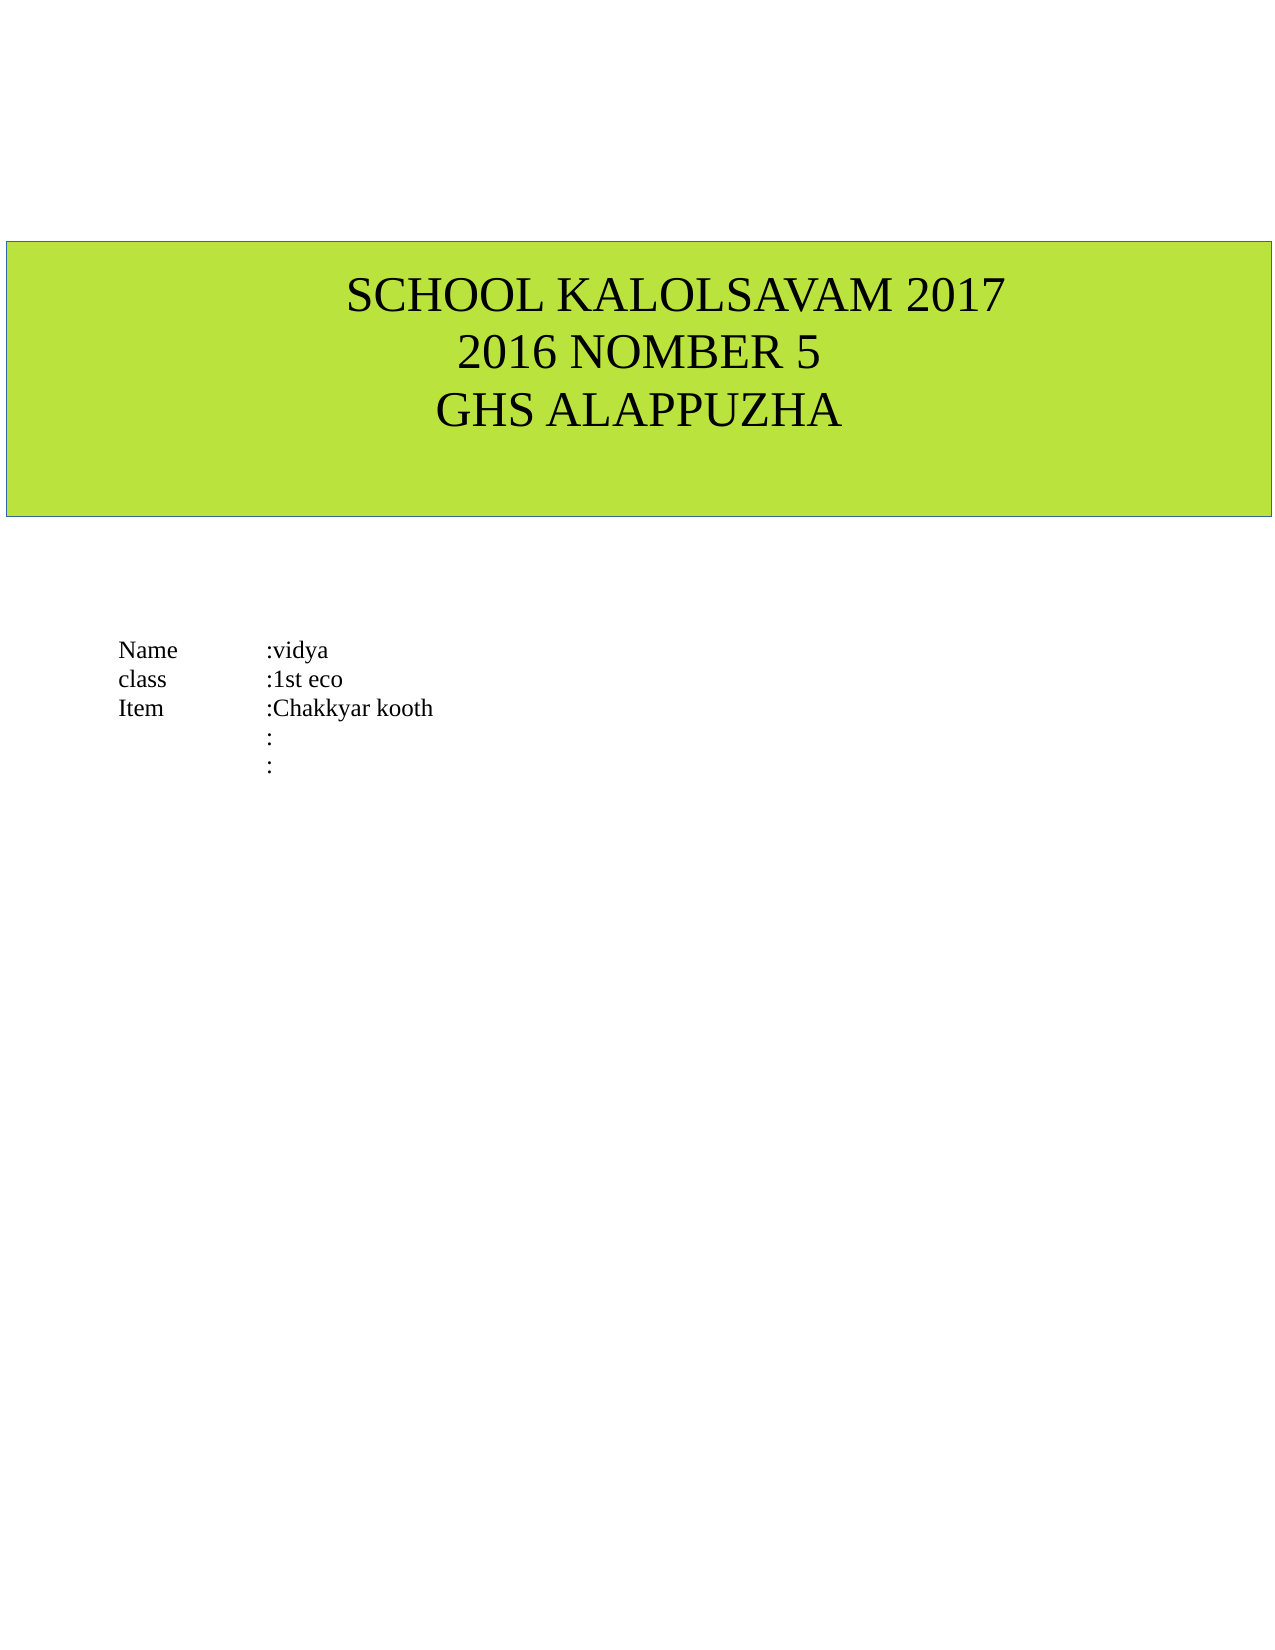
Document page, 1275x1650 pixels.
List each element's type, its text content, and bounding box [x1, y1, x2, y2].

text Name :vidya [118, 636, 1157, 664]
text : [118, 751, 1157, 779]
text Item :Chakkyar kooth [118, 693, 1157, 722]
text : [118, 722, 1157, 751]
text class :1st eco [118, 664, 1157, 693]
